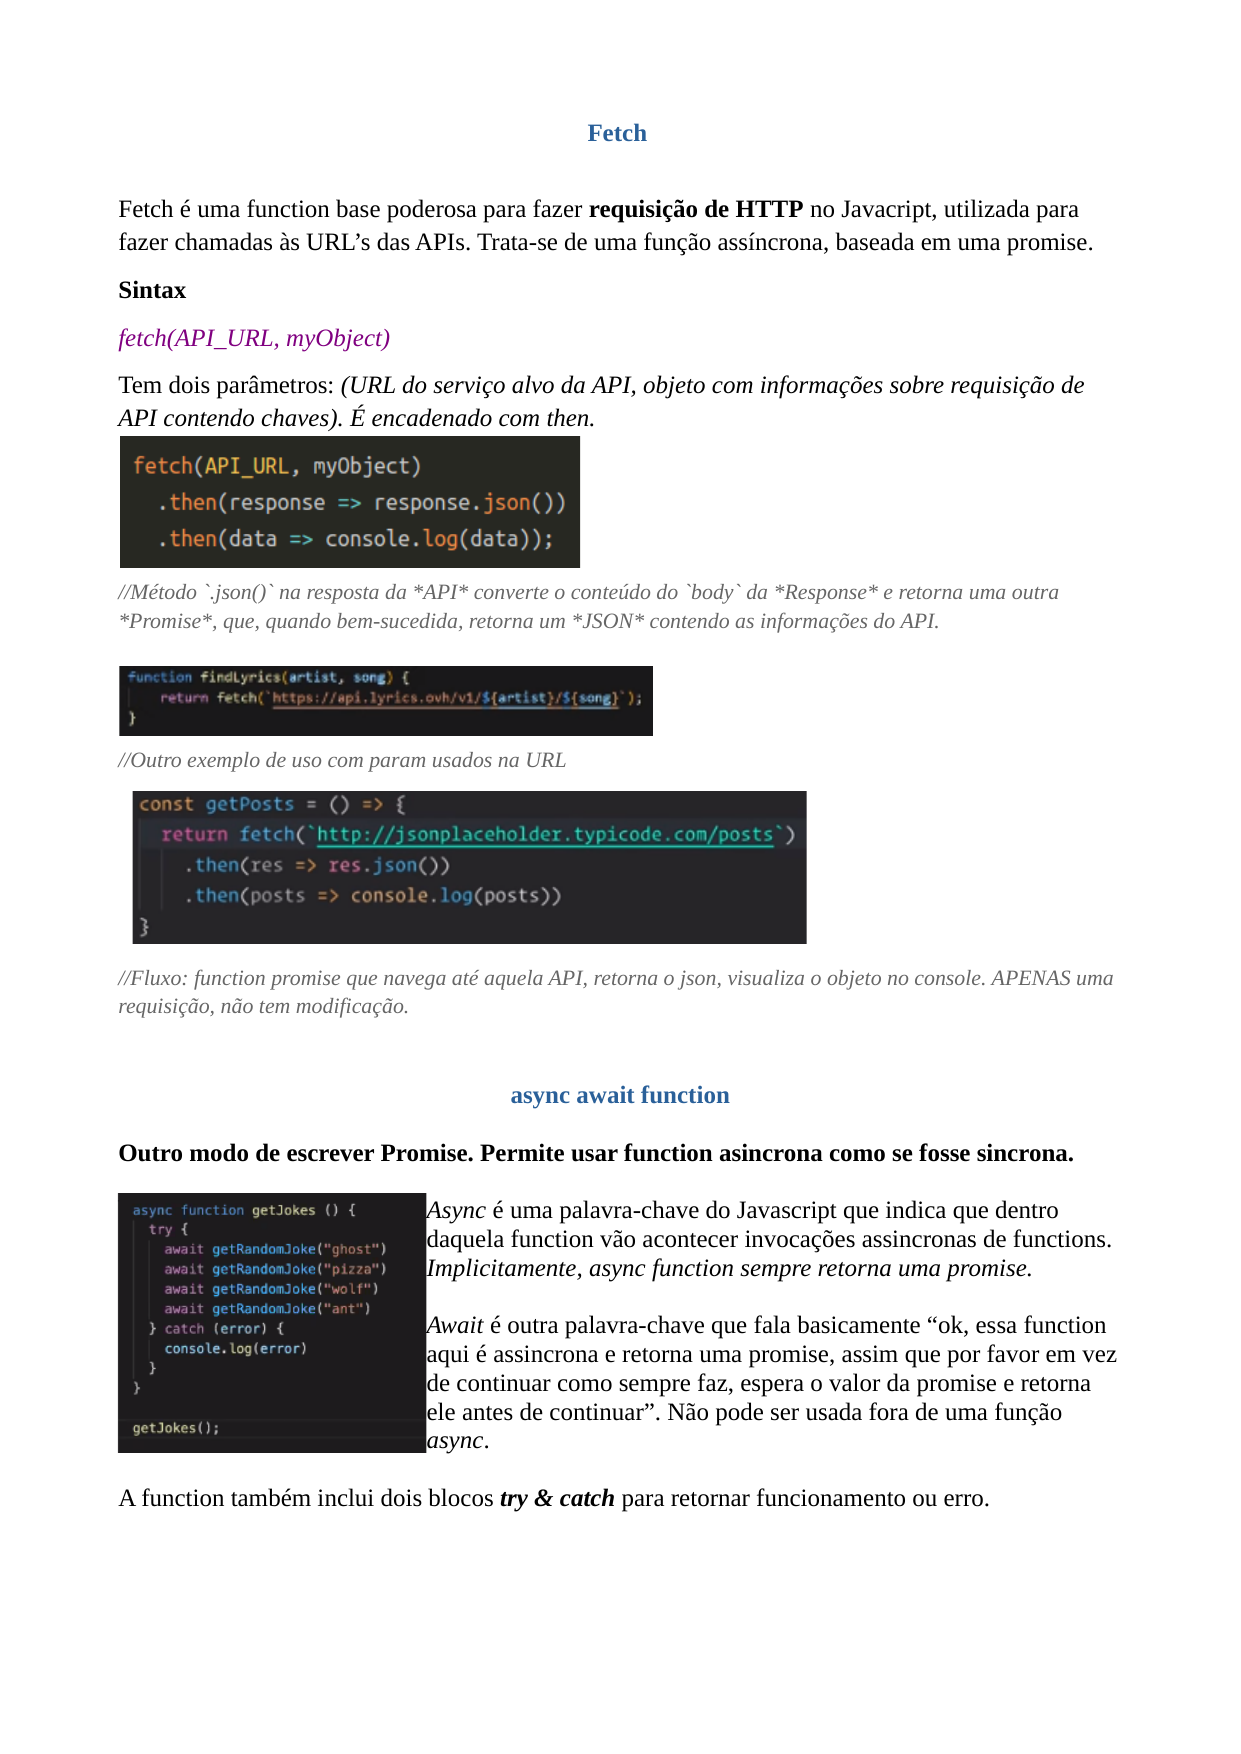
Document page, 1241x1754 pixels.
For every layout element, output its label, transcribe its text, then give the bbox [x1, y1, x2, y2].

text Async é uma palavra-chave do Javascript que indica que dentro daquela function vão acontecer invocações assincronas de functions. Implicitamente, async function sempre retorna uma promise. [427, 1196, 1122, 1282]
text Fetch é uma function base poderosa para fazer requisição de HTTP no Javacript, utilizada para fazer chamadas às URL’s das APIs. Trata-se de uma função assíncrona, baseada em uma promise. [118, 194, 1122, 256]
text Outro modo de escrever Promise. Permite usar function asincrona como se fosse sincrona. [118, 1138, 1122, 1167]
text //Outro exemplo de uso com param usados na URL [118, 747, 1122, 772]
picture [132, 791, 807, 944]
text //Fluxo: function promise que navega até aquela API, retorna o json, visualiza o objeto no console. APENAS uma requisição, não tem modificação. [118, 964, 1122, 1019]
text async await function [118, 1081, 1122, 1109]
picture [119, 666, 653, 736]
text Sintax [118, 275, 1122, 304]
picture [117, 1193, 427, 1453]
text //Método `.json()` na resposta da *API* converte o conteúdo do `body` da *Response* e retorna uma outra *Promise*, que, quando bem-sucedida, retorna um *JSON* contendo as informações do API. [118, 579, 1122, 633]
text Await é outra palavra-chave que fala basicamente “ok, essa function aqui é assincrona e retorna uma promise, assim que por favor em vez de continuar como sempre faz, espera o valor da promise e retorna ele antes de continuar”. Não pode ser usada fora de uma função async. [118, 1311, 1122, 1454]
text Tem dois parâmetros: (URL do serviço alvo da API, objeto com informações sobre requisição de API contendo chaves). É encadenado com then. [118, 370, 1122, 432]
picture [120, 436, 580, 568]
text A function também inclui dois blocos try & catch para retornar funcionamento ou erro. [118, 1483, 1122, 1512]
text fetch(API_URL, myObject) [118, 323, 1122, 351]
text Fetch [118, 118, 1122, 147]
